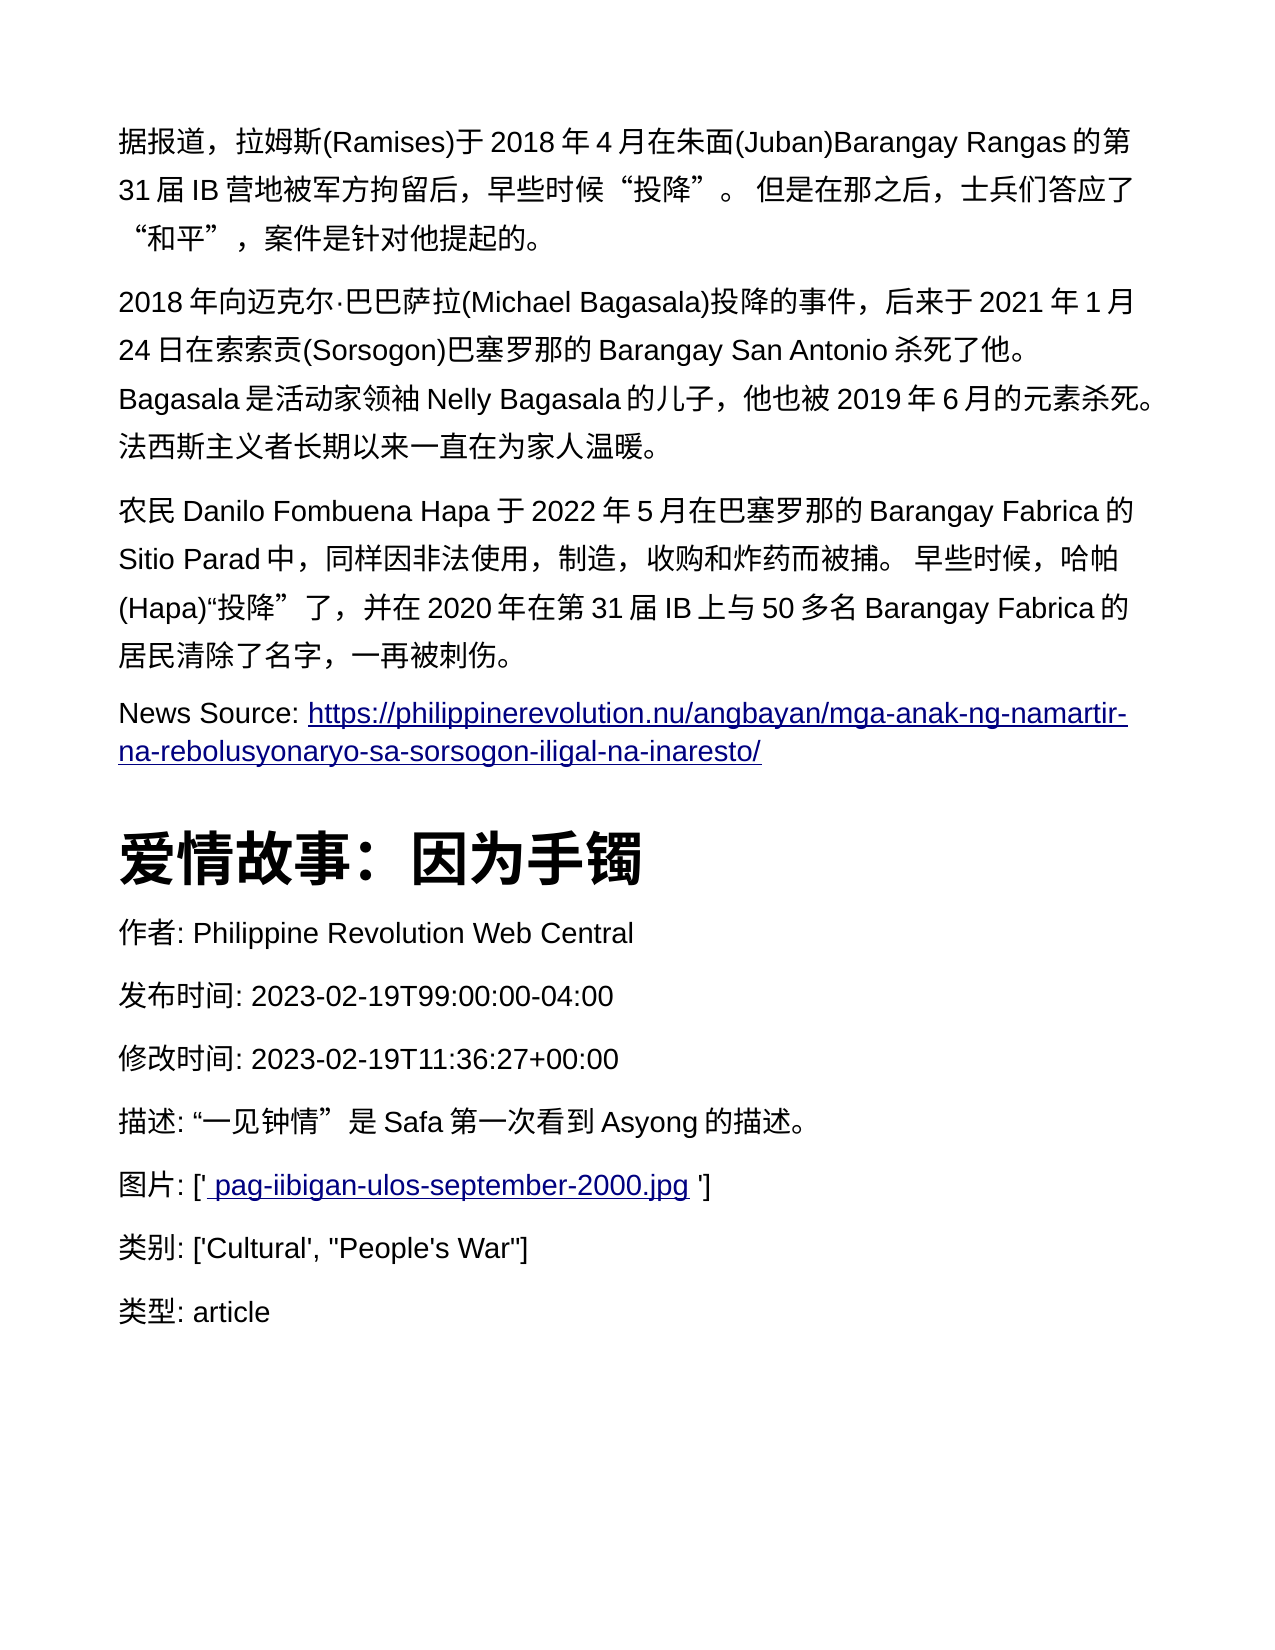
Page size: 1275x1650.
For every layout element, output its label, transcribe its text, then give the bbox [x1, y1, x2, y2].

text News Source: https://philippinerevolution.nu/angbayan/mga-anak-ng-namartir-na-rebolusyonaryo-sa-sorsogon-iligal-na-inaresto/ [118, 696, 1157, 768]
text 类型: article [118, 1288, 1157, 1331]
text 描述: “一见钟情”是Safa第一次看到Asyong的描述。 [118, 1099, 1157, 1141]
text 农民Danilo Fombuena Hapa于2022年5月在巴塞罗那的Barangay Fabrica的Sitio Parad中，同样因非法使用，制造，收购和炸药而被捕。 早些时候，哈帕(Hapa)“投降”了，并在2020年在第31届IB上与50多名Barangay Fabrica的居民清除了名字，一再被刺伤。 [118, 487, 1157, 675]
text 作者: Philippine Revolution Web Central [118, 909, 1157, 952]
text 2018年向迈克尔·巴巴萨拉(Michael Bagasala)投降的事件，后来于2021年1月24日在索索贡(Sorsogon)巴塞罗那的Barangay San Antonio杀死了他。 Bagasala是活动家领袖Nelly Bagasala的儿子，他也被2019年6月的元素杀死。法西斯主义者长期以来一直在为家人温暖。 [118, 278, 1157, 466]
text 据报道，拉姆斯(Ramises)于2018年4月在朱面(Juban)Barangay Rangas的第31届IB营地被军方拘留后，早些时候“投降”。 但是在那之后，士兵们答应了“和平”，案件是针对他提起的。 [118, 118, 1157, 257]
text 类别: ['Cultural', "People's War"] [118, 1225, 1157, 1267]
text 发布时间: 2023-02-19T99:00:00-04:00 [118, 973, 1157, 1015]
subtitle 爱情故事：因为手镯 [118, 812, 1157, 897]
text 图片: [' pag-iibigan-ulos-september-2000.jpg '] [118, 1162, 1157, 1204]
text 修改时间: 2023-02-19T11:36:27+00:00 [118, 1036, 1157, 1078]
